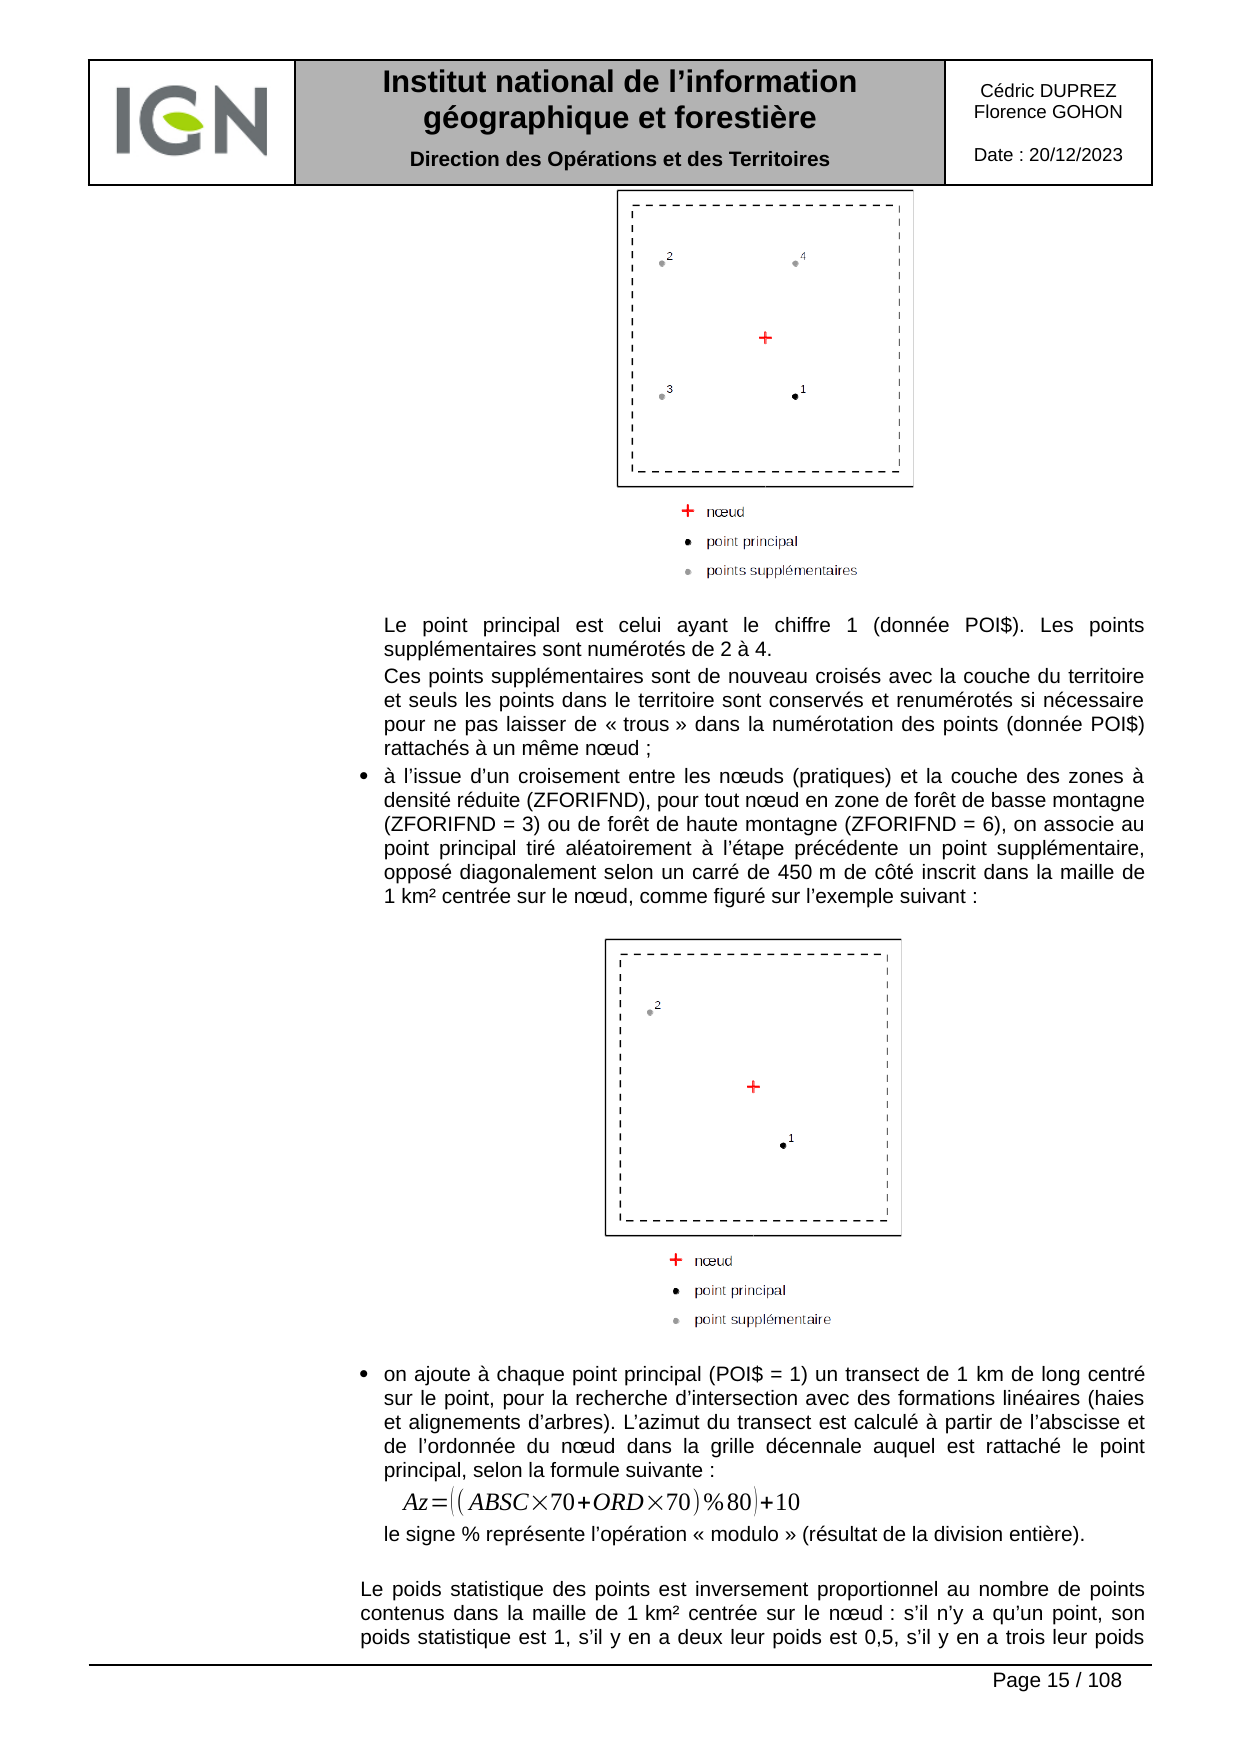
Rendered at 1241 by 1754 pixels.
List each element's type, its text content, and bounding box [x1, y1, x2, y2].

table_cell [89, 186, 354, 1654]
picture [604, 938, 902, 1331]
picture [91, 62, 293, 180]
picture [616, 189, 914, 582]
table_cell Le point principal est celui ayant le chiffre 1 (donnée POI$). Les points supplémentaires sont numérotés de 2 à 4. Ces points supplémentaires sont de nouveau croisés avec la couche du territoire et seuls les points dans le territoire sont conservés et renumérotés si nécessaire pour ne pas laisser de « trous » dans la numérotation des points (donnée POI$) rattachés à un même nœud ; à l’issue d’un croisement entre les nœuds (pratiques) et la couche des zones à densité réduite (ZFORIFND), pour tout nœud en zone de forêt de basse montagne (ZFORIFND = 3) ou de forêt de haute montagne (ZFORIFND = 6), on associe au point principal tiré aléatoirement à l’étape précédente un point supplémentaire, opposé diagonalement selon un carré de 450 m de côté inscrit dans la maille de 1 km² centrée sur le nœud, comme figuré sur l’exemple suivant : on ajoute à chaque point principal (POI$ = 1) un transect de 1 km de long centré sur le point, pour la recherche d’intersection avec des formations linéaires (haies et alignements d’arbres). L’azimut du transect est calculé à partir de l’abscisse et de l’ordonnée du nœud dans la grille décennale auquel est rattaché le point principal, selon la formule suivante : le signe % représente l’opération « modulo » (résultat de la division entière). Le poids statistique des points est inversement proportionnel au nombre de points contenus dans la maille de 1 km² centrée sur le nœud : s’il n’y a qu’un point, son poids statistique est 1, s’il y en a deux leur poids est 0,5, s’il y en a trois leur poids [354, 186, 1152, 1654]
